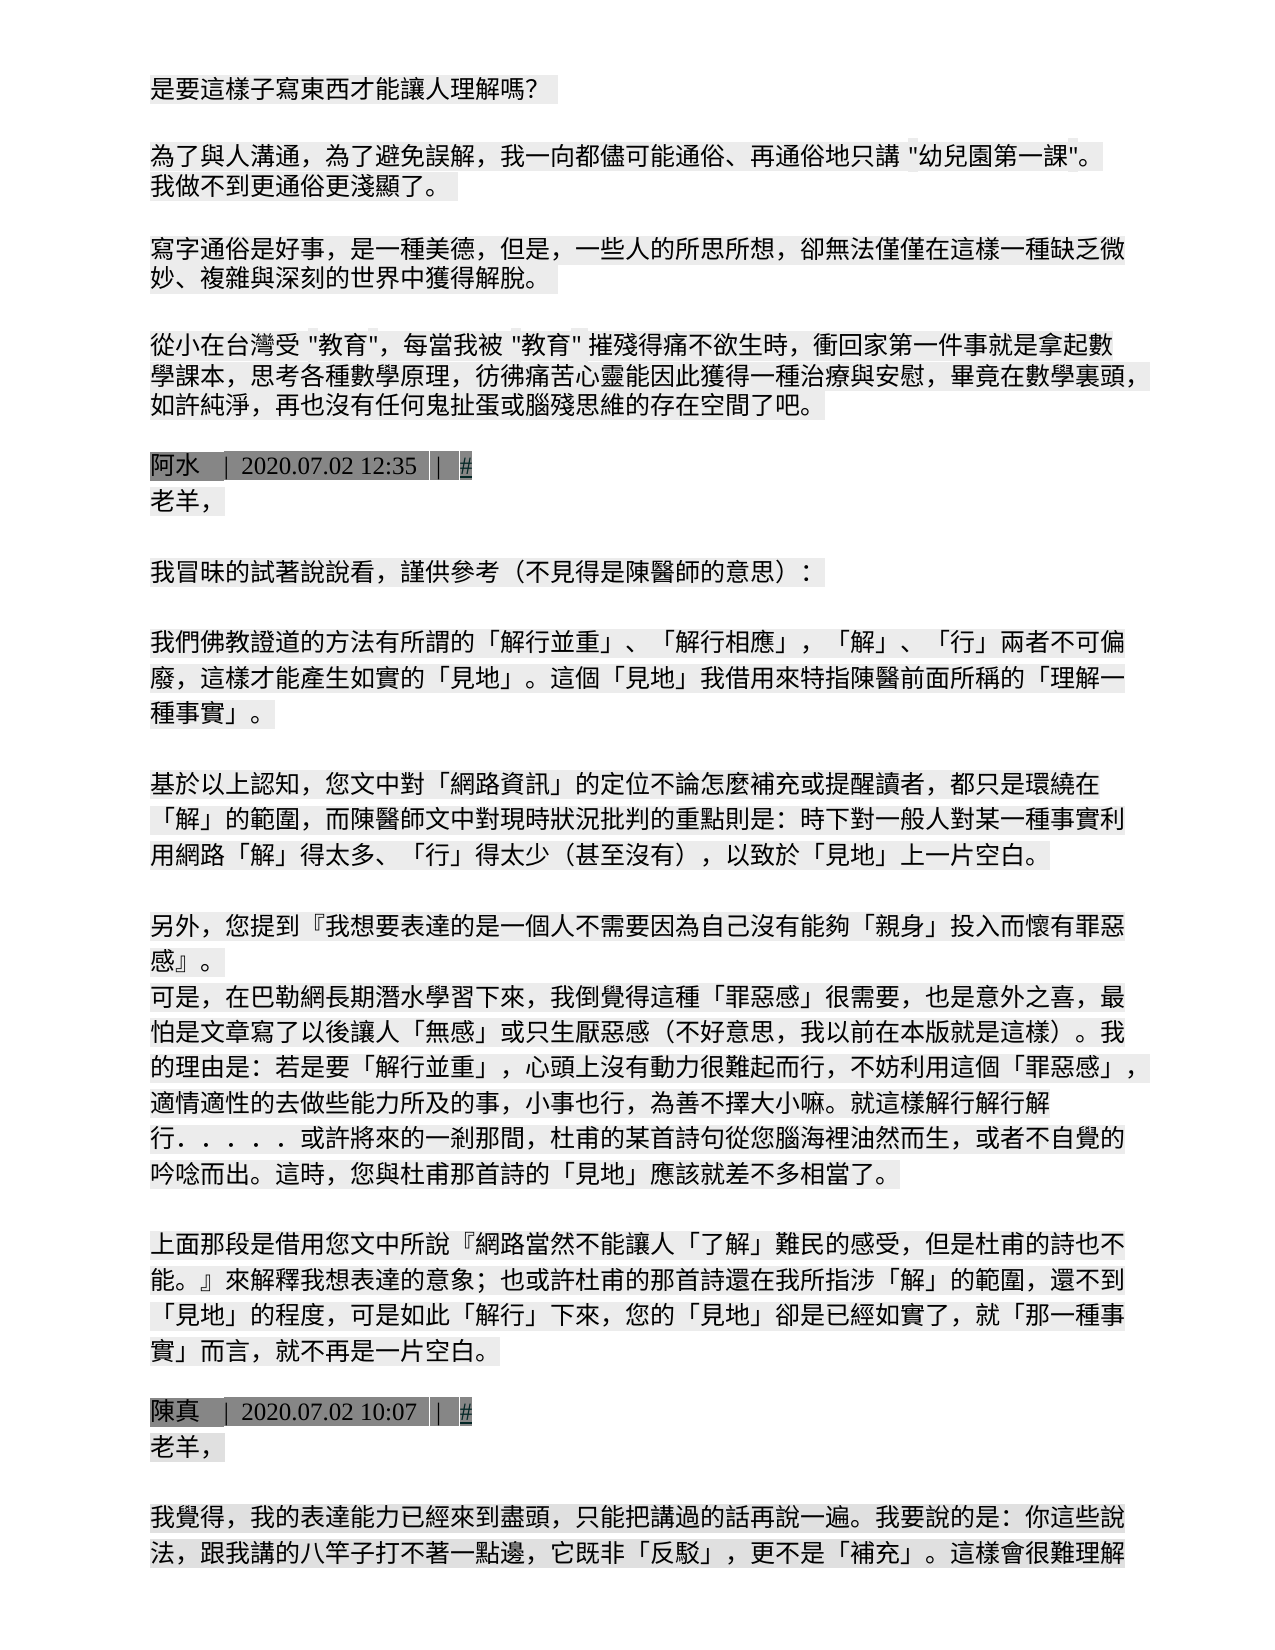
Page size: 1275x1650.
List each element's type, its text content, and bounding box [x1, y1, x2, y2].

text 老羊， 我覺得，我的表達能力已經來到盡頭，只能把講過的話再說一遍。我要說的是：你這些說法，跟我講的八竿子打不著一點邊，它既非「反駁」，更不是「補充」。這樣會很難理解 [150, 1427, 1125, 1568]
text 阿水 | 2020.07.02 12:35 | # [150, 445, 1125, 481]
text 阿水， 我曾提過，人們光是"知道"並沒有用，你總得 "做" 些什麼。但這個說法跟我和老羊之間的問題毫無關連。 真是越扯越遠了。我表達能力有那麼差嗎？ 再說，當我們說 "某人只出一張嘴，卻什麼事也沒做"，這話的意思怎麼會是說某人"知道" 得太多，"做" 得太少？ 一個人什麼也不知道，啥也不懂，照樣不也就是出一張嘴。我怎麼會認為現代人知道很多做太少？現代人比過往的人知道得更少，卻以為自己什麼都知道，同時也什麼都不做。 這樣夠白話了吧？我的表達力有那麼差嗎？ 你們打擊了我原本已經所剩無幾的自信，讓我頓時感到很無言，失去寫東西的熱情。我以後是要怎麼寫字？各位小朋友，今天陳真叔叔要跟你們說哦...有個大野狼... 是要這樣子寫東西才能讓人理解嗎？ 為了與人溝通，為了避免誤解，我一向都儘可能通俗、再通俗地只講 "幼兒園第一課"。我做不到更通俗更淺顯了。 寫字通俗是好事，是一種美德，但是，一些人的所思所想，卻無法僅僅在這樣一種缺乏微妙、複雜與深刻的世界中獲得解脫。 從小在台灣受 "教育"，每當我被 "教育" 摧殘得痛不欲生時，衝回家第一件事就是拿起數學課本，思考各種數學原理，彷彿痛苦心靈能因此獲得一種治療與安慰，畢竟在數學裏頭，如許純淨，再也沒有任何鬼扯蛋或腦殘思維的存在空間了吧。 [150, 75, 1125, 420]
text 陳真 | 2020.07.02 10:07 | # [150, 1391, 1125, 1427]
text 老羊， 我冒昧的試著說說看，謹供參考（不見得是陳醫師的意思）： 我們佛教證道的方法有所謂的「解行並重」、「解行相應」，「解」、「行」兩者不可偏廢，這樣才能產生如實的「見地」。這個「見地」我借用來特指陳醫前面所稱的「理解一種事實」。 基於以上認知，您文中對「網路資訊」的定位不論怎麼補充或提醒讀者，都只是環繞在「解」的範圍，而陳醫師文中對現時狀況批判的重點則是：時下對一般人對某一種事實利用網路「解」得太多、「行」得太少（甚至沒有），以致於「見地」上一片空白。 另外，您提到『我想要表達的是一個人不需要因為自己沒有能夠「親身」投入而懷有罪惡感』。 可是，在巴勒網長期潛水學習下來，我倒覺得這種「罪惡感」很需要，也是意外之喜，最怕是文章寫了以後讓人「無感」或只生厭惡感（不好意思，我以前在本版就是這樣）。我的理由是：若是要「解行並重」，心頭上沒有動力很難起而行，不妨利用這個「罪惡感」，適情適性的去做些能力所及的事，小事也行，為善不擇大小嘛。就這樣解行解行解行．．．．．或許將來的一剎那間，杜甫的某首詩句從您腦海裡油然而生，或者不自覺的吟唸而出。這時，您與杜甫那首詩的「見地」應該就差不多相當了。 上面那段是借用您文中所說『網路當然不能讓人「了解」難民的感受，但是杜甫的詩也不能。』來解釋我想表達的意象；也或許杜甫的那首詩還在我所指涉「解」的範圍，還不到「見地」的程度，可是如此「解行」下來，您的「見地」卻是已經如實了，就「那一種事實」而言，就不再是一片空白。 [150, 481, 1125, 1366]
